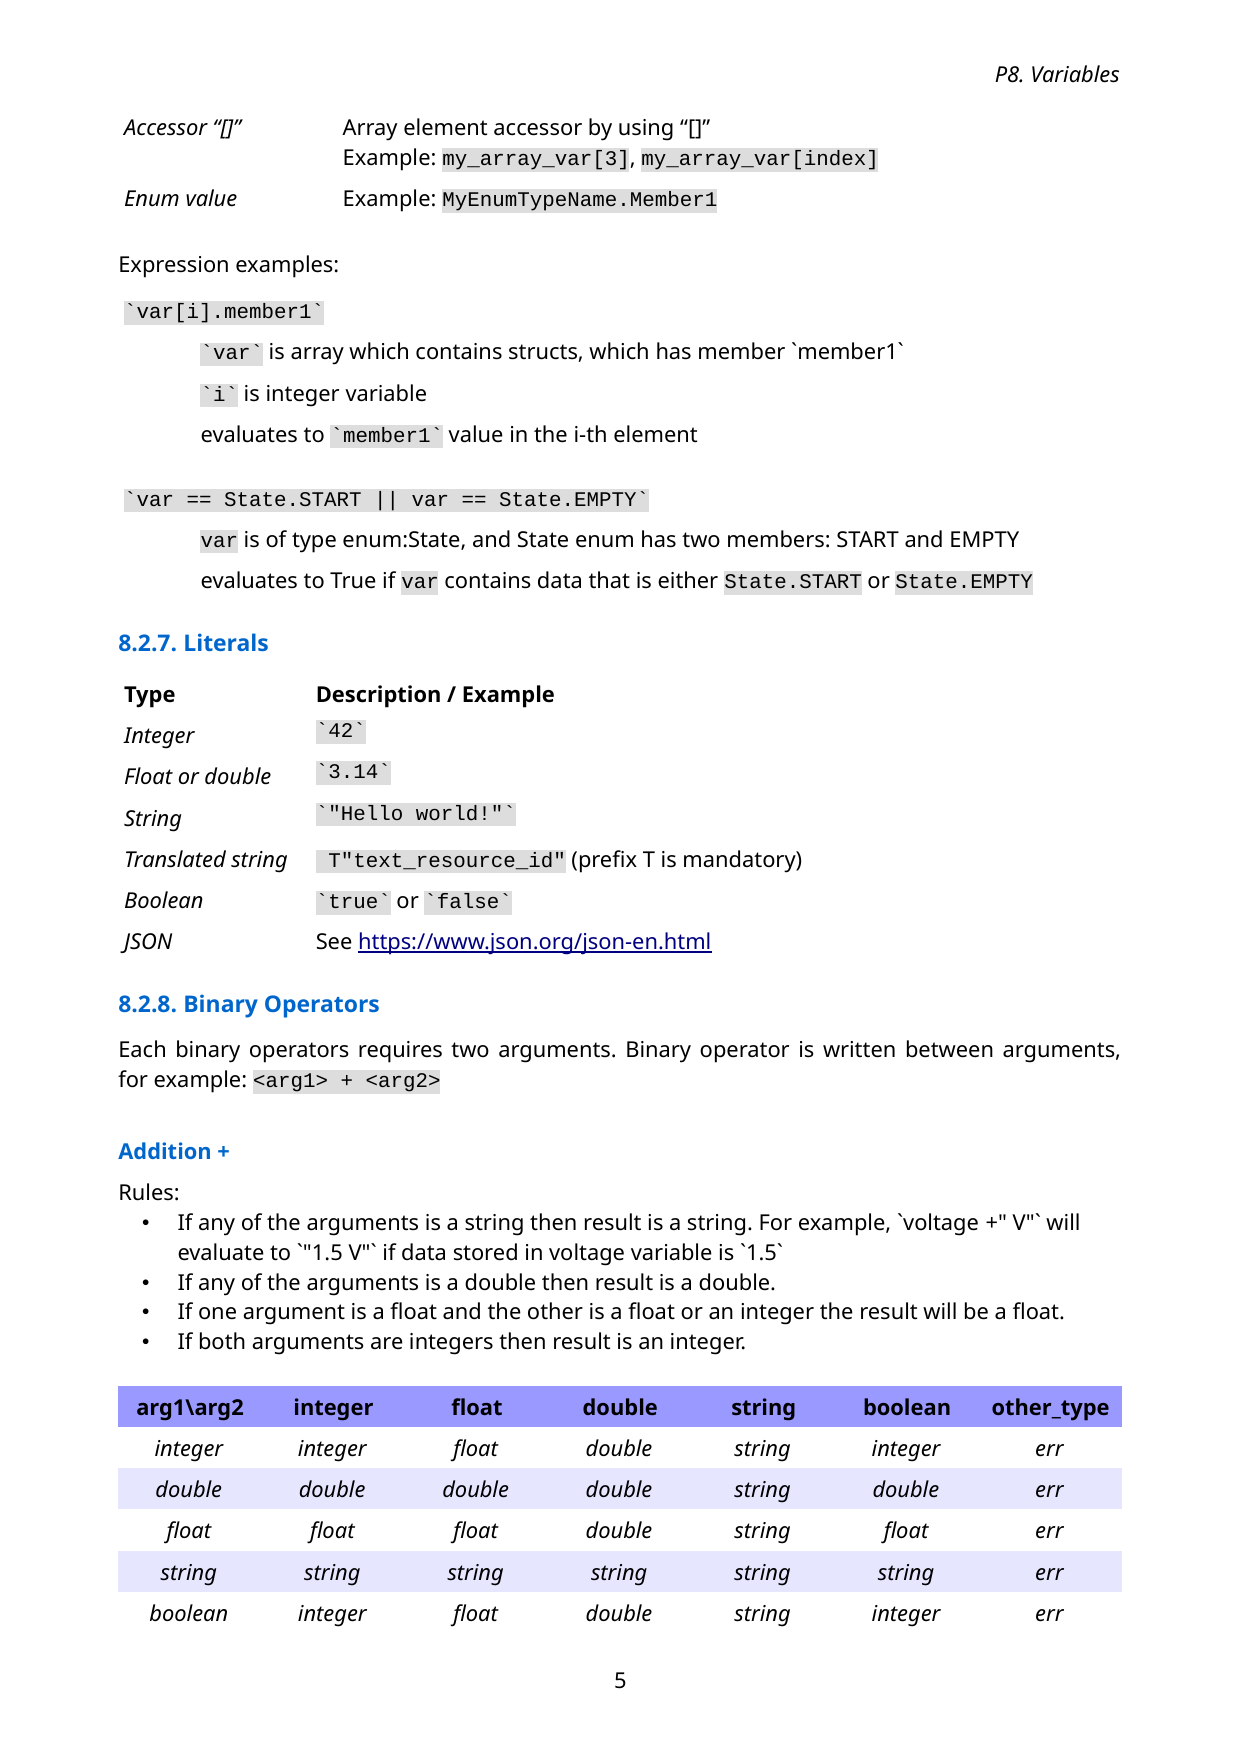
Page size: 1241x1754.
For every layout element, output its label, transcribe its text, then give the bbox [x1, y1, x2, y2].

table_cell err [979, 1551, 1122, 1592]
table_cell Enum value [118, 178, 337, 219]
table_cell err [979, 1427, 1122, 1468]
table_cell double [261, 1468, 405, 1509]
table_cell double [548, 1592, 692, 1633]
table_header float [405, 1386, 548, 1427]
table_cell string [692, 1510, 835, 1551]
subtitle Literals [118, 627, 1122, 658]
table_cell float [835, 1510, 979, 1551]
table_header string [692, 1386, 835, 1427]
table_cell boolean [118, 1592, 261, 1633]
table_cell double [548, 1427, 692, 1468]
subtitle Binary Operators [118, 988, 1122, 1020]
table_cell Integer [118, 714, 310, 756]
table_cell T"text_resource_id" (prefix T is mandatory) [310, 838, 1122, 879]
table_cell string [261, 1551, 405, 1592]
table_cell string [692, 1551, 835, 1592]
table_cell Accessor “[]” [118, 107, 337, 178]
table_header double [548, 1386, 692, 1427]
table_cell [118, 559, 195, 601]
table_cell integer [835, 1592, 979, 1633]
table_cell err [979, 1468, 1122, 1509]
text Each binary operators requires two arguments. Binary operator is written between arguments, for example: <arg1> + <arg2> [118, 1034, 1122, 1094]
table_cell float [405, 1510, 548, 1551]
table_cell var is of type enum:State, and State enum has two members: START and EMPTY [195, 518, 1122, 559]
table_cell [118, 331, 195, 372]
table_cell [118, 454, 195, 483]
table_header arg1\arg2 [118, 1386, 261, 1427]
table_cell float [405, 1592, 548, 1633]
table_cell double [548, 1510, 692, 1551]
table_cell string [692, 1427, 835, 1468]
table_cell string [835, 1551, 979, 1592]
text Expression examples: [118, 249, 1122, 278]
table_cell Translated string [118, 838, 310, 879]
table_cell evaluates to `member1` value in the i-th element [195, 413, 1122, 454]
table_header `var[i].member1` [118, 296, 1122, 331]
table_cell `"Hello world!"` [310, 797, 1122, 838]
table_cell Boolean [118, 879, 310, 921]
table_cell err [979, 1510, 1122, 1551]
table_cell [118, 372, 195, 413]
table_cell Example: MyEnumTypeName.Member1 [337, 178, 1122, 219]
table_cell string [118, 1551, 261, 1592]
table_cell integer [835, 1427, 979, 1468]
table_cell `3.14` [310, 756, 1122, 797]
table_cell `42` [310, 714, 1122, 756]
table_cell `var` is array which contains structs, which has member `member1` [195, 331, 1122, 372]
list If both arguments are integers then result is an integer. [142, 1326, 1110, 1356]
table_cell double [835, 1468, 979, 1509]
table_header boolean [835, 1386, 979, 1427]
table_cell double [548, 1468, 692, 1509]
table_cell double [118, 1468, 261, 1509]
list If one argument is a float and the other is a float or an integer the result will be a float. [142, 1296, 1110, 1326]
table_cell string [405, 1551, 548, 1592]
table_header integer [261, 1386, 405, 1427]
table_cell See https://www.json.org/json-en.html [310, 921, 1122, 962]
table_cell evaluates to True if var contains data that is either State.START or State.EMPTY [195, 559, 1122, 601]
table_cell Array element accessor by using “[]” Example: my_array_var[3], my_array_var[index] [337, 107, 1122, 178]
table_cell JSON [118, 921, 310, 962]
table_cell err [979, 1592, 1122, 1633]
table_cell string [692, 1468, 835, 1509]
table_cell double [405, 1468, 548, 1509]
table_cell string [548, 1551, 692, 1592]
table_cell integer [118, 1427, 261, 1468]
table_cell [195, 454, 1122, 483]
table_cell `true` or `false` [310, 879, 1122, 921]
table_cell `i` is integer variable [195, 372, 1122, 413]
table_cell float [405, 1427, 548, 1468]
table_cell [118, 413, 195, 454]
list If any of the arguments is a double then result is a double. [142, 1267, 1110, 1296]
table_cell `var == State.START || var == State.EMPTY` [118, 483, 1122, 518]
table_header Description / Example [310, 673, 1122, 714]
table_cell Float or double [118, 756, 310, 797]
table_cell string [692, 1592, 835, 1633]
table_cell integer [261, 1592, 405, 1633]
table_header Type [118, 673, 310, 714]
table_cell String [118, 797, 310, 838]
subtitle Addition + [118, 1136, 1122, 1165]
table_cell integer [261, 1427, 405, 1468]
table_cell float [118, 1510, 261, 1551]
text Rules: [118, 1177, 1122, 1207]
list If any of the arguments is a string then result is a string. For example, `voltage +" V"` will evaluate to `"1.5 V"` if data stored in voltage variable is `1.5` [142, 1207, 1110, 1267]
table_header other_type [979, 1386, 1122, 1427]
table_cell float [261, 1510, 405, 1551]
table_cell [118, 518, 195, 559]
